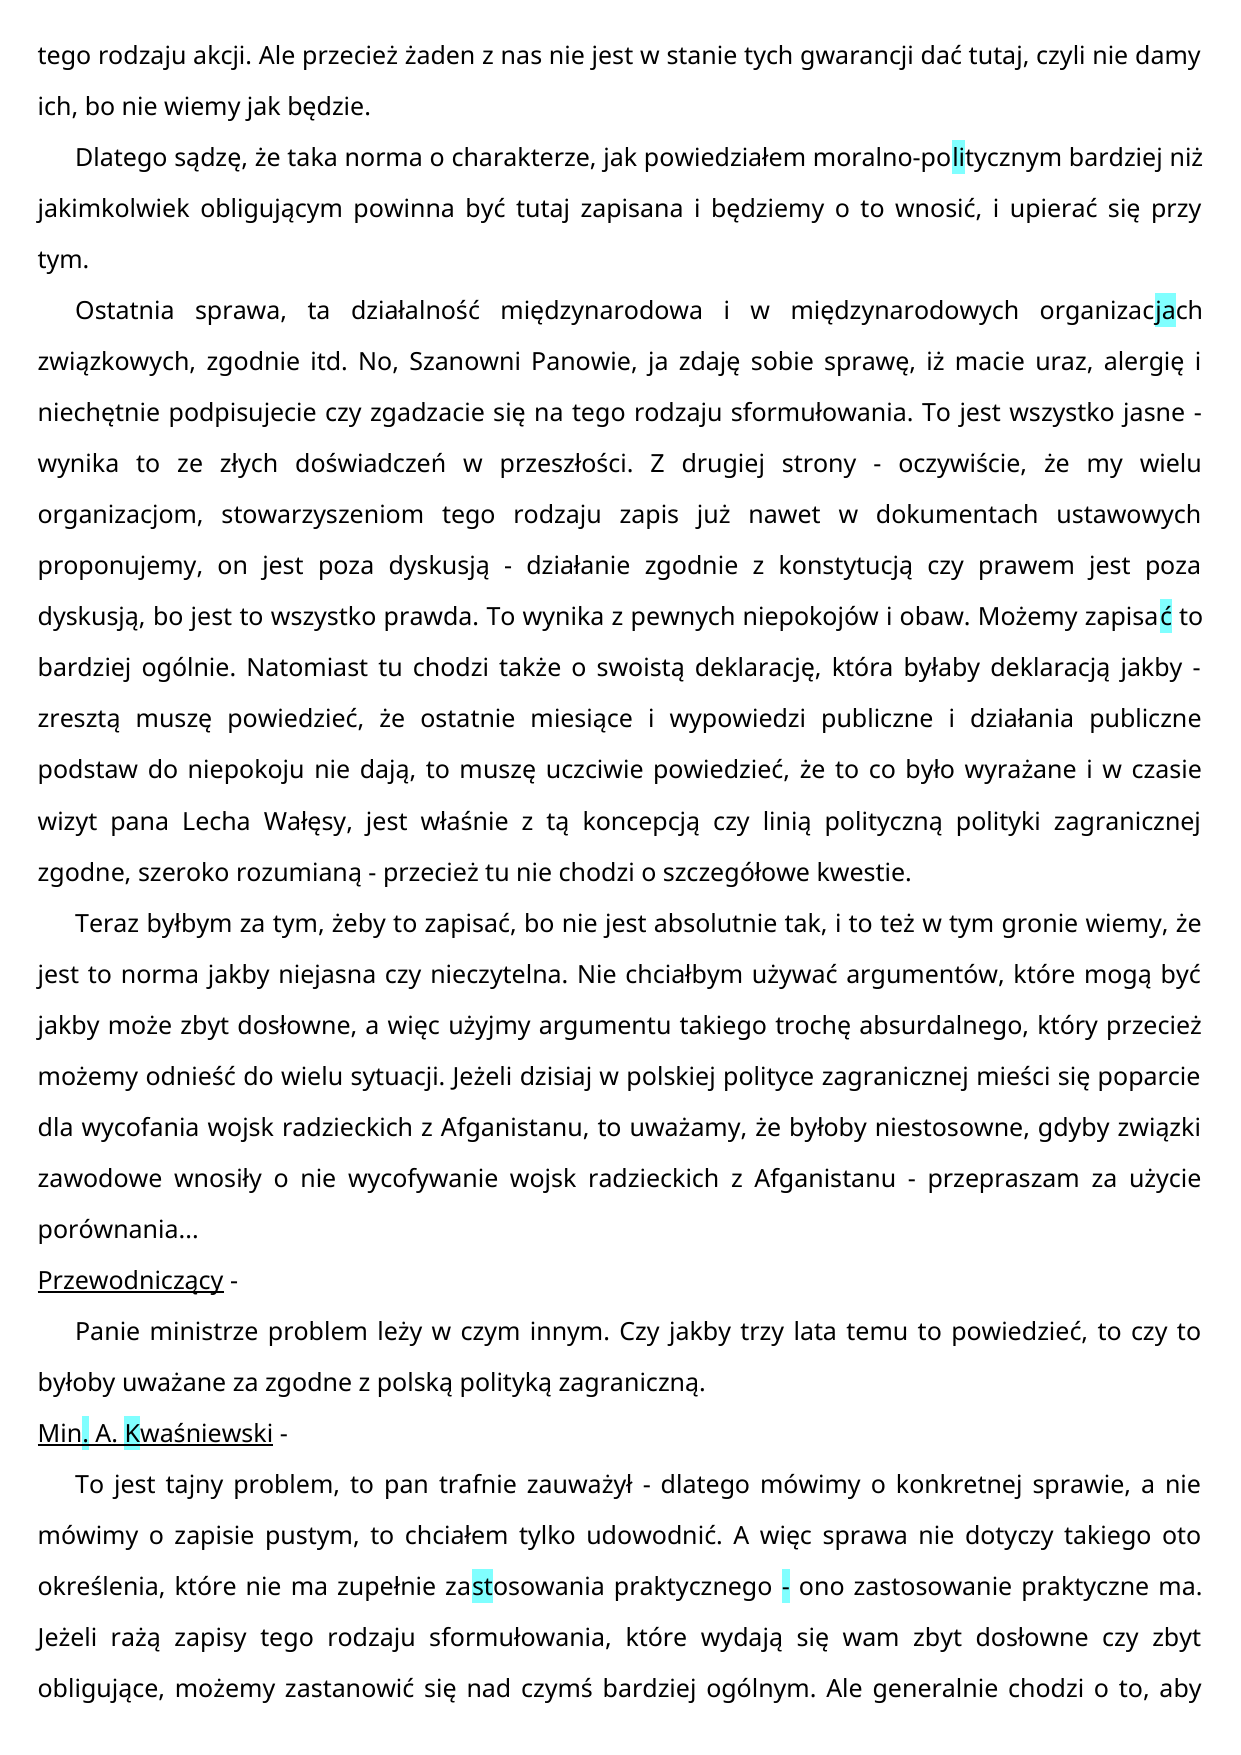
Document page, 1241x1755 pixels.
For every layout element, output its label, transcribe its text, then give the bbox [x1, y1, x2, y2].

text Przewodniczący - [37, 1262, 1203, 1297]
text Ostatnia sprawa, ta działalność międzynarodowa i w międzynarodowych organizacjach związkowych, zgodnie itd. No, Szanowni Panowie, ja zdaję sobie sprawę, iż macie uraz, alergię i niechętnie podpisujecie czy zgadzacie się na tego rodzaju sformułowania. To jest wszystko jasne - wynika to ze złych doświadczeń w przeszłości. Z drugiej strony - oczywiście, że my wielu organizacjom, stowarzyszeniom tego rodzaju zapis już nawet w dokumentach ustawowych proponujemy, on jest poza dyskusją - działanie zgodnie z konstytucją czy prawem jest poza dyskusją, bo jest to wszystko prawda. To wynika z pewnych niepokojów i obaw. Możemy zapisać to bardziej ogólnie. Natomiast tu chodzi także o swoistą deklarację, która byłaby deklaracją jakby - zresztą muszę powiedzieć, że ostatnie miesiące i wypowiedzi publiczne i działania publiczne podstaw do niepokoju nie dają, to muszę uczciwie powiedzieć, że to co było wyrażane i w czasie wizyt pana Lecha Wałęsy, jest właśnie z tą koncepcją czy linią polityczną polityki zagranicznej zgodne, szeroko rozumianą - przecież tu nie chodzi o szczegółowe kwestie. [37, 293, 1203, 888]
text tego rodzaju akcji. Ale przecież żaden z nas nie jest w stanie tych gwarancji dać tutaj, czyli nie damy ich, bo nie wiemy jak będzie. [37, 37, 1203, 123]
text Teraz byłbym za tym, żeby to zapisać, bo nie jest absolutnie tak, i to też w tym gronie wiemy, że jest to norma jakby niejasna czy nieczytelna. Nie chciałbym używać argumentów, które mogą być jakby może zbyt dosłowne, a więc użyjmy argumentu takiego trochę absurdalnego, który przecież możemy odnieść do wielu sytuacji. Jeżeli dzisiaj w polskiej polityce zagranicznej mieści się poparcie dla wycofania wojsk radzieckich z Afganistanu, to uważamy, że byłoby niestosowne, gdyby związki zawodowe wnosiły o nie wycofywanie wojsk radzieckich z Afganistanu - przepraszam za użycie porównania... [37, 905, 1203, 1246]
text Min. A. Kwaśniewski - [37, 1416, 1203, 1450]
text Dlatego sądzę, że taka norma o charakterze, jak powiedziałem moralno-politycznym bardziej niż jakimkolwiek obligującym powinna być tutaj zapisana i będziemy o to wnosić, i upierać się przy tym. [37, 139, 1203, 276]
text Panie ministrze problem leży w czym innym. Czy jakby trzy lata temu to powiedzieć, to czy to byłoby uważane za zgodne z polską polityką zagraniczną. [37, 1313, 1203, 1399]
text To jest tajny problem, to pan trafnie zauważył - dlatego mówimy o konkretnej sprawie, a nie mówimy o zapisie pustym, to chciałem tylko udowodnić. A więc sprawa nie dotyczy takiego oto określenia, które nie ma zupełnie zastosowania praktycznego - ono zastosowanie praktyczne ma. Jeżeli rażą zapisy tego rodzaju sformułowania, które wydają się wam zbyt dosłowne czy zbyt obligujące, możemy zastanowić się nad czymś bardziej ogólnym. Ale generalnie chodzi o to, aby [37, 1467, 1203, 1705]
